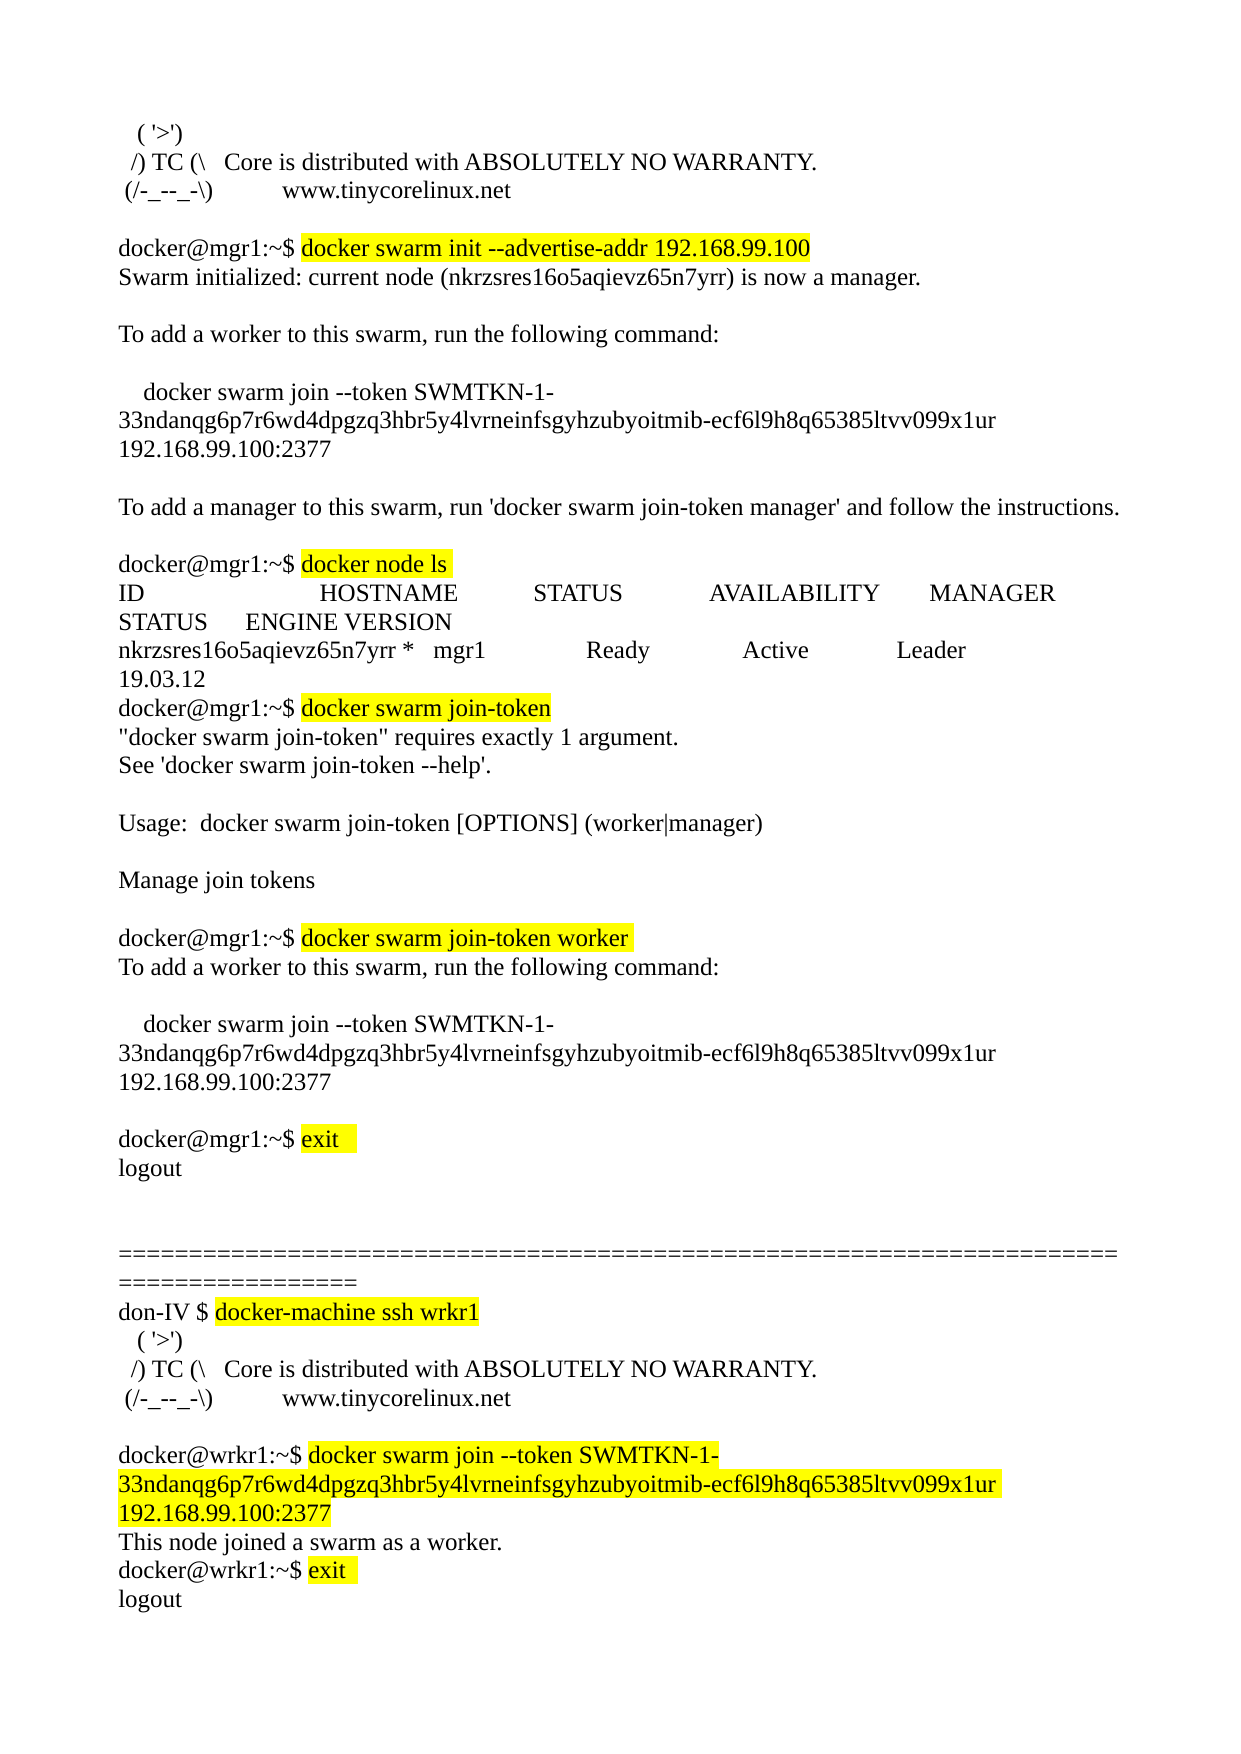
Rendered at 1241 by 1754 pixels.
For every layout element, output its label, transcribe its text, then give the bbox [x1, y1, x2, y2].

text docker@mgr1:~$ docker swarm join-token [118, 693, 1122, 722]
text To add a manager to this swarm, run 'docker swarm join-token manager' and follow the instructions. [118, 492, 1122, 521]
text Manage join tokens [118, 866, 1122, 894]
text To add a worker to this swarm, run the following command: [118, 952, 1122, 981]
text See 'docker swarm join-token --help'. [118, 751, 1122, 779]
text nkrzsres16o5aqievz65n7yrr * mgr1 Ready Active Leader 19.03.12 [118, 636, 1122, 693]
text (/-_--_-\) www.tinycorelinux.net [118, 176, 1122, 204]
text docker@mgr1:~$ docker swarm join-token worker [118, 923, 1122, 952]
text ( '>') [118, 1326, 1122, 1354]
text docker@mgr1:~$ exit [118, 1124, 1122, 1153]
text Swarm initialized: current node (nkrzsres16o5aqievz65n7yrr) is now a manager. [118, 262, 1122, 291]
text docker swarm join --token SWMTKN-1-33ndanqg6p7r6wd4dpgzq3hbr5y4lvrneinfsgyhzubyoitmib-ecf6l9h8q65385ltvv099x1ur 192.168.99.100:2377 [118, 1009, 1122, 1096]
text don-IV $ docker-machine ssh wrkr1 [118, 1297, 1122, 1326]
text docker@mgr1:~$ docker node ls [118, 549, 1122, 578]
text To add a worker to this swarm, run the following command: [118, 319, 1122, 348]
text logout [118, 1584, 1122, 1613]
text docker@wrkr1:~$ exit [118, 1556, 1122, 1584]
text (/-_--_-\) www.tinycorelinux.net [118, 1383, 1122, 1412]
text ======================================================================================== [118, 1239, 1122, 1297]
text /) TC (\ Core is distributed with ABSOLUTELY NO WARRANTY. [118, 147, 1122, 176]
text /) TC (\ Core is distributed with ABSOLUTELY NO WARRANTY. [118, 1354, 1122, 1383]
text ID HOSTNAME STATUS AVAILABILITY MANAGER STATUS ENGINE VERSION [118, 578, 1122, 636]
text docker swarm join --token SWMTKN-1-33ndanqg6p7r6wd4dpgzq3hbr5y4lvrneinfsgyhzubyoitmib-ecf6l9h8q65385ltvv099x1ur 192.168.99.100:2377 [118, 377, 1122, 463]
text Usage: docker swarm join-token [OPTIONS] (worker|manager) [118, 808, 1122, 837]
text logout [118, 1153, 1122, 1182]
text docker@wrkr1:~$ docker swarm join --token SWMTKN-1-33ndanqg6p7r6wd4dpgzq3hbr5y4lvrneinfsgyhzubyoitmib-ecf6l9h8q65385ltvv099x1ur 192.168.99.100:2377 [118, 1441, 1122, 1527]
text "docker swarm join-token" requires exactly 1 argument. [118, 722, 1122, 751]
text docker@mgr1:~$ docker swarm init --advertise-addr 192.168.99.100 [118, 233, 1122, 262]
text This node joined a swarm as a worker. [118, 1527, 1122, 1556]
text ( '>') [118, 118, 1122, 147]
